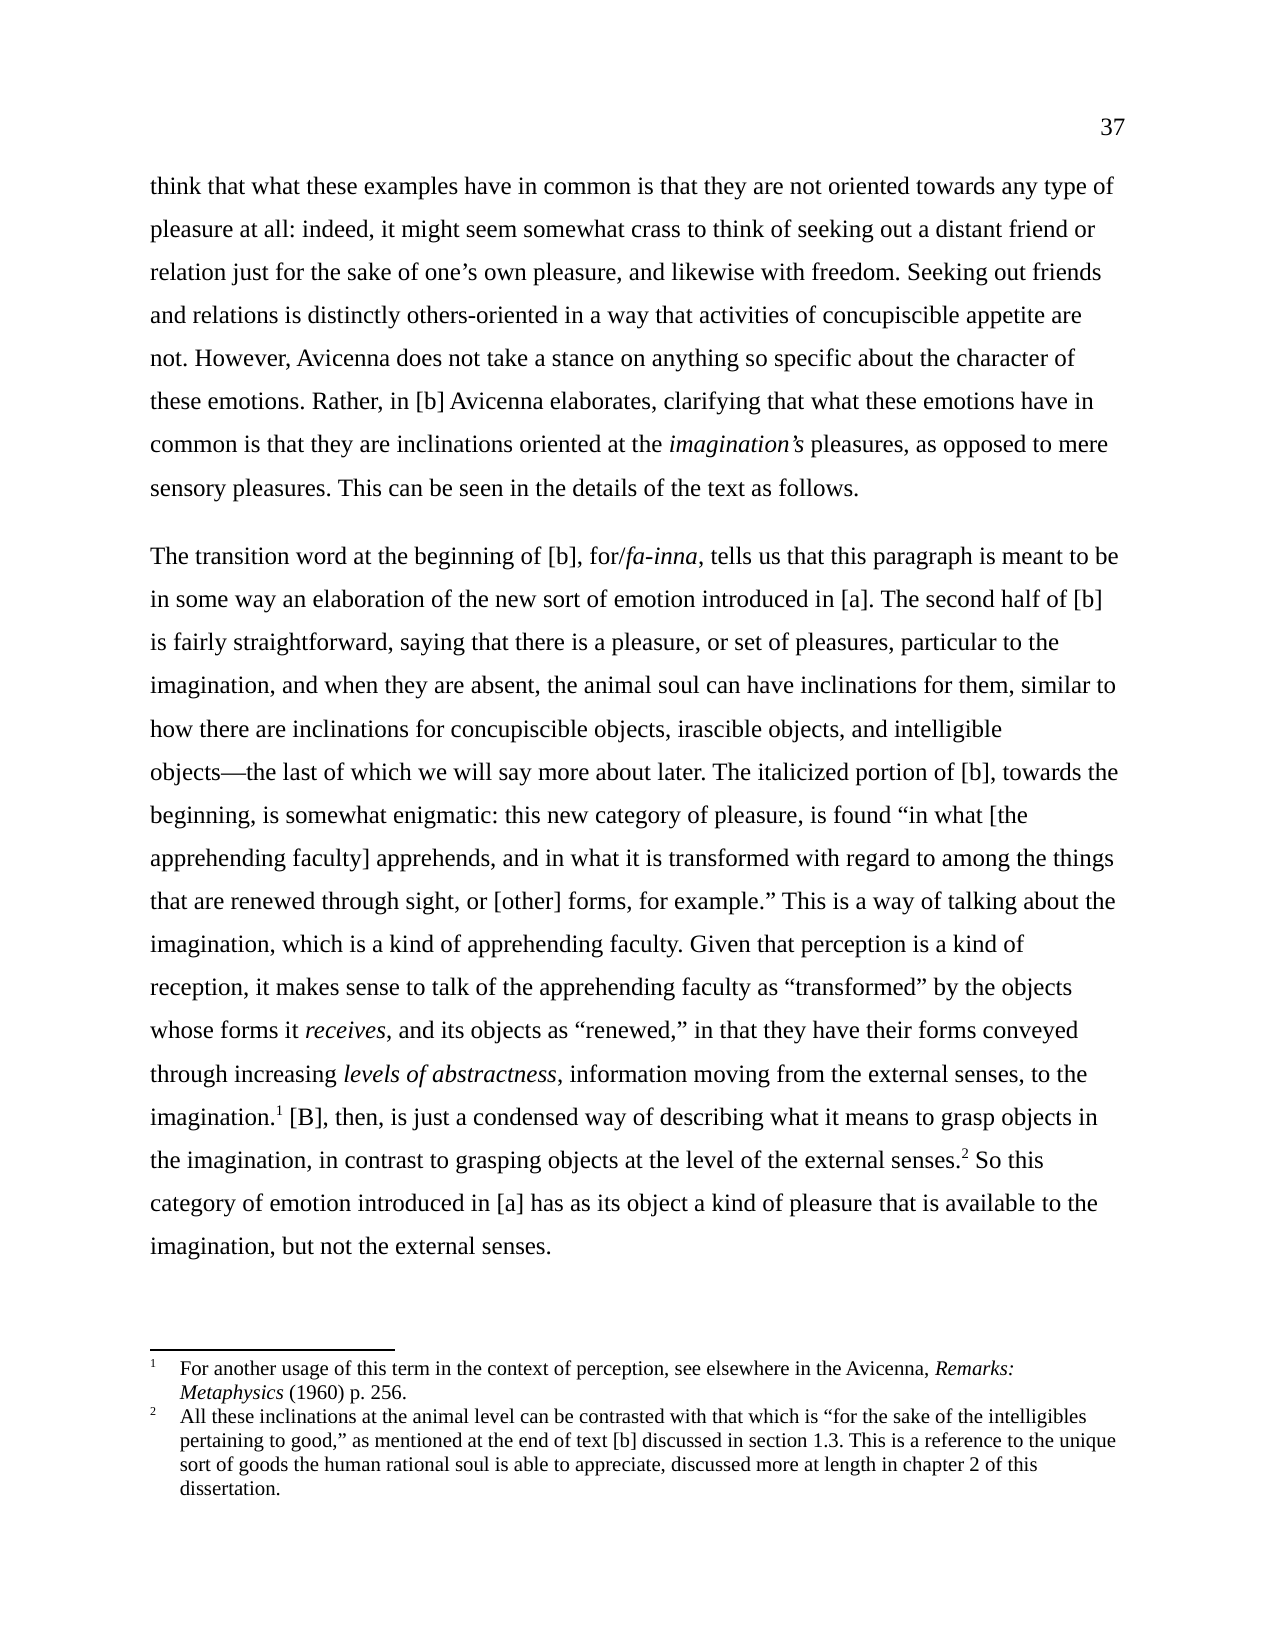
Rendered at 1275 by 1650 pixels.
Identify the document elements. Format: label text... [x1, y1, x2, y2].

text All these inclinations at the animal level can be contrasted with that which is “for the sake of the intelligibles pertaining to good,” as mentioned at the end of text [b] discussed in section 1.3. This is a reference to the unique sort of goods the human rational soul is able to appreciate, discussed more at length in chapter 2 of this dissertation. [150, 1404, 1125, 1500]
text For another usage of this term in the context of perception, see elsewhere in the Avicenna, Remarks: Metaphysics (1960) p. 256. [150, 1356, 1125, 1404]
text think that what these examples have in common is that they are not oriented towards any type of pleasure at all: indeed, it might seem somewhat crass to think of seeking out a distant friend or relation just for the sake of one’s own pleasure, and likewise with freedom. Seeking out friends and relations is distinctly others-oriented in a way that activities of concupiscible appetite are not. However, Avicenna does not take a stance on anything so specific about the character of these emotions. Rather, in [b] Avicenna elaborates, clarifying that what these emotions have in common is that they are inclinations oriented at the imagination’s pleasures, as opposed to mere sensory pleasures. This can be seen in the details of the text as follows. [150, 171, 1125, 501]
text The transition word at the beginning of [b], for/fa-inna, tells us that this paragraph is meant to be in some way an elaboration of the new sort of emotion introduced in [a]. The second half of [b] is fairly straightforward, saying that there is a pleasure, or set of pleasures, particular to the imagination, and when they are absent, the animal soul can have inclinations for them, similar to how there are inclinations for concupiscible objects, irascible objects, and intelligible objects―the last of which we will say more about later. The italicized portion of [b], towards the beginning, is somewhat enigmatic: this new category of pleasure, is found “in what [the apprehending faculty] apprehends, and in what it is transformed with regard to among the things that are renewed through sight, or [other] forms, for example.” This is a way of talking about the imagination, which is a kind of apprehending faculty. Given that perception is a kind of reception, it makes sense to talk of the apprehending faculty as “transformed” by the objects whose forms it receives, and its objects as “renewed,” in that they have their forms conveyed through increasing levels of abstractness, information moving from the external senses, to the imagination. [B], then, is just a condensed way of describing what it means to grasp objects in the imagination, in contrast to grasping objects at the level of the external senses. So this category of emotion introduced in [a] has as its object a kind of pleasure that is available to the imagination, but not the external senses. [150, 541, 1125, 1260]
